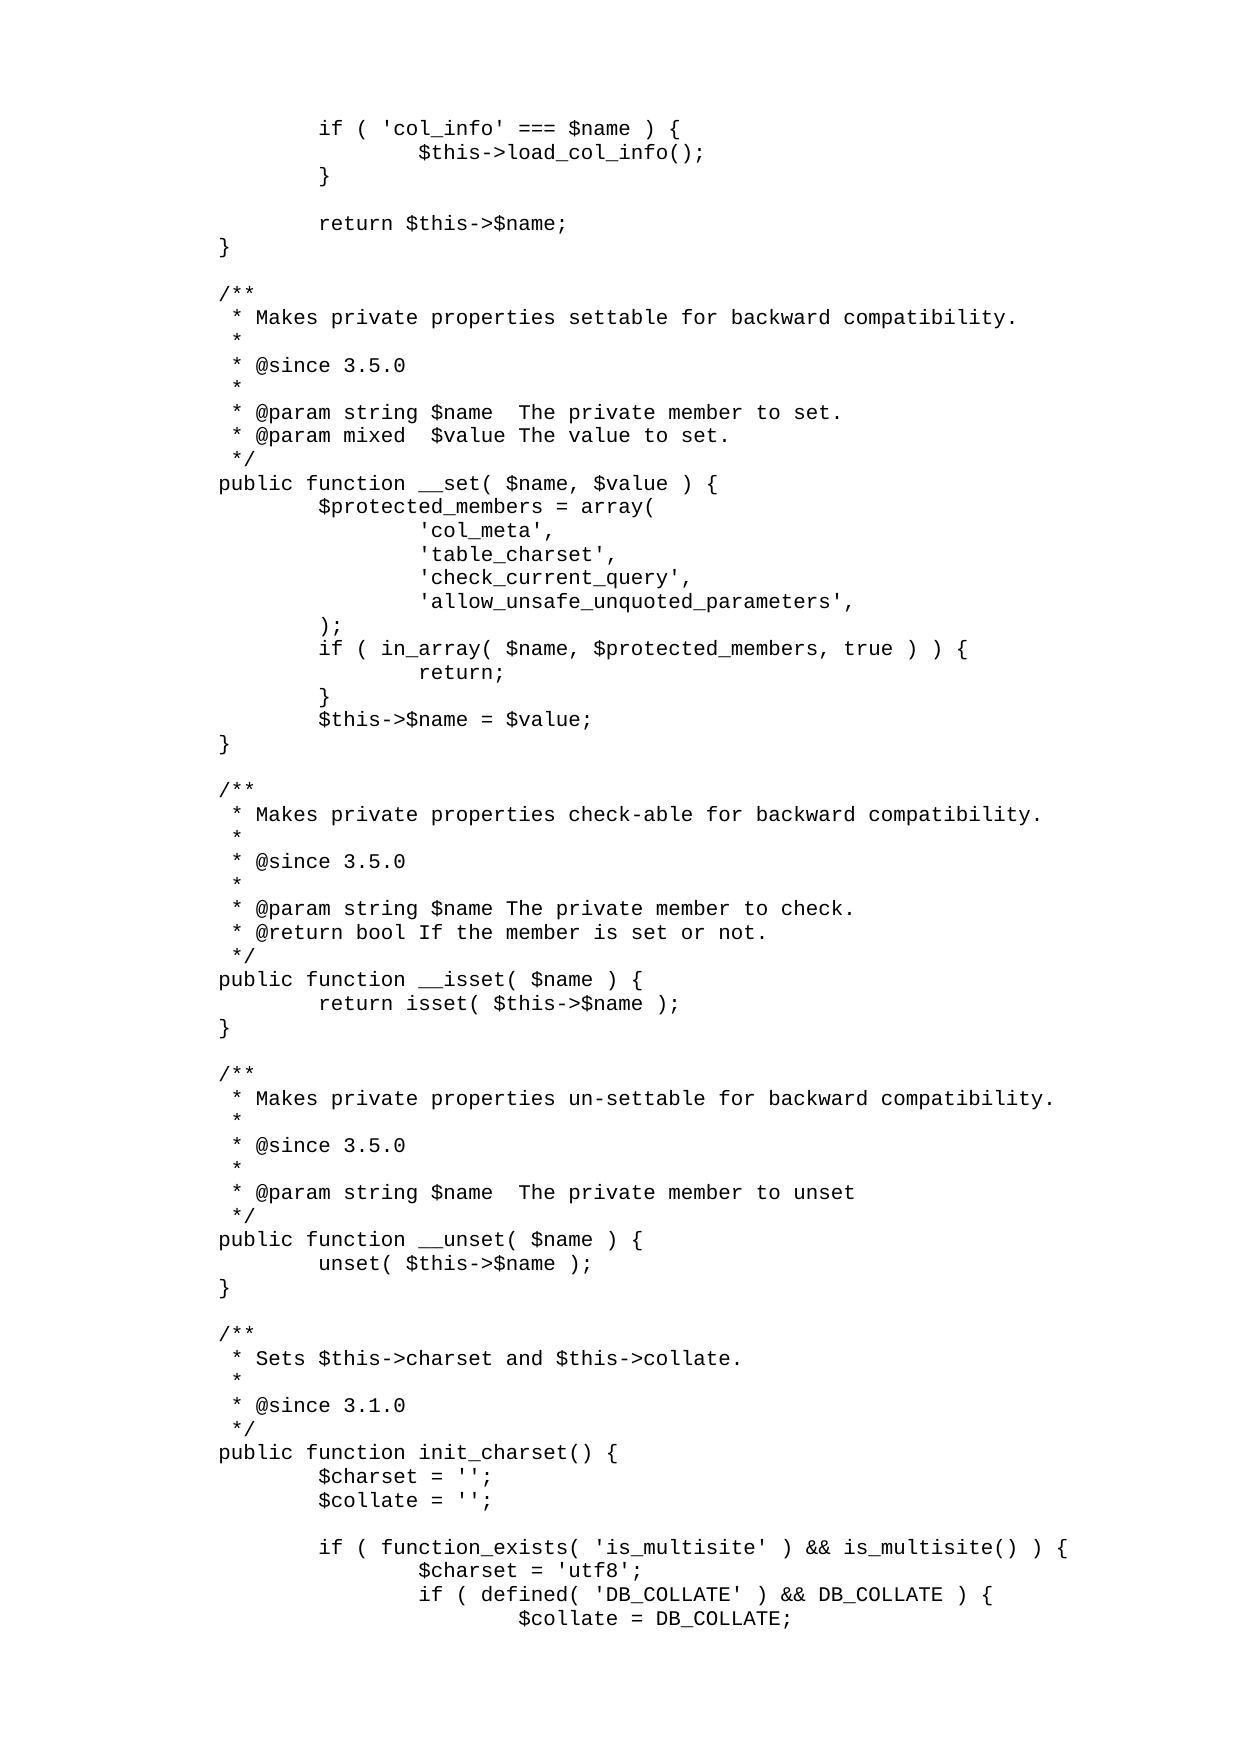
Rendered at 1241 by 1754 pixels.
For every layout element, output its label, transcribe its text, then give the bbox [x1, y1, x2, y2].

text } [118, 733, 1122, 757]
text public function __set( $name, $value ) { [118, 473, 1122, 496]
text $this->load_col_info(); [118, 142, 1122, 165]
text */ [118, 946, 1122, 969]
text * @return bool If the member is set or not. [118, 922, 1122, 946]
text if ( defined( 'DB_COLLATE' ) && DB_COLLATE ) { [118, 1584, 1122, 1608]
text $collate = DB_COLLATE; [118, 1608, 1122, 1631]
text $collate = ''; [118, 1489, 1122, 1513]
text public function __isset( $name ) { [118, 969, 1122, 993]
text * @since 3.1.0 [118, 1395, 1122, 1419]
text 'allow_unsafe_unquoted_parameters', [118, 591, 1122, 615]
text } [118, 236, 1122, 260]
text * [118, 378, 1122, 402]
text * @param string $name The private member to check. [118, 898, 1122, 922]
text 'check_current_query', [118, 567, 1122, 591]
text * [118, 1371, 1122, 1395]
text } [118, 1277, 1122, 1300]
text * @since 3.5.0 [118, 851, 1122, 875]
text * @param mixed $value The value to set. [118, 426, 1122, 449]
text if ( 'col_info' === $name ) { [118, 118, 1122, 142]
text if ( in_array( $name, $protected_members, true ) ) { [118, 638, 1122, 662]
text * @since 3.5.0 [118, 354, 1122, 378]
text * @since 3.5.0 [118, 1135, 1122, 1158]
text $this->$name = $value; [118, 709, 1122, 733]
text /** [118, 1064, 1122, 1088]
text /** [118, 780, 1122, 804]
text } [118, 1017, 1122, 1040]
text $protected_members = array( [118, 496, 1122, 520]
text */ [118, 1206, 1122, 1229]
text } [118, 165, 1122, 189]
text * Sets $this->charset and $this->collate. [118, 1348, 1122, 1371]
text * [118, 875, 1122, 898]
text 'col_meta', [118, 520, 1122, 544]
text if ( function_exists( 'is_multisite' ) && is_multisite() ) { [118, 1537, 1122, 1561]
text */ [118, 1419, 1122, 1442]
text */ [118, 449, 1122, 473]
text * [118, 1158, 1122, 1182]
text $charset = 'utf8'; [118, 1561, 1122, 1584]
text return; [118, 662, 1122, 686]
text } [118, 686, 1122, 709]
text return $this->$name; [118, 213, 1122, 236]
text $charset = ''; [118, 1466, 1122, 1489]
text /** [118, 284, 1122, 307]
text public function init_charset() { [118, 1442, 1122, 1466]
text * [118, 331, 1122, 354]
text * [118, 1111, 1122, 1135]
text ); [118, 615, 1122, 638]
text unset( $this->$name ); [118, 1253, 1122, 1277]
text * [118, 827, 1122, 851]
text * Makes private properties un-settable for backward compatibility. [118, 1088, 1122, 1111]
text public function __unset( $name ) { [118, 1229, 1122, 1253]
text /** [118, 1324, 1122, 1348]
text * Makes private properties settable for backward compatibility. [118, 307, 1122, 331]
text return isset( $this->$name ); [118, 993, 1122, 1017]
text 'table_charset', [118, 544, 1122, 567]
text * Makes private properties check-able for backward compatibility. [118, 804, 1122, 827]
text * @param string $name The private member to unset [118, 1182, 1122, 1206]
text * @param string $name The private member to set. [118, 402, 1122, 426]
